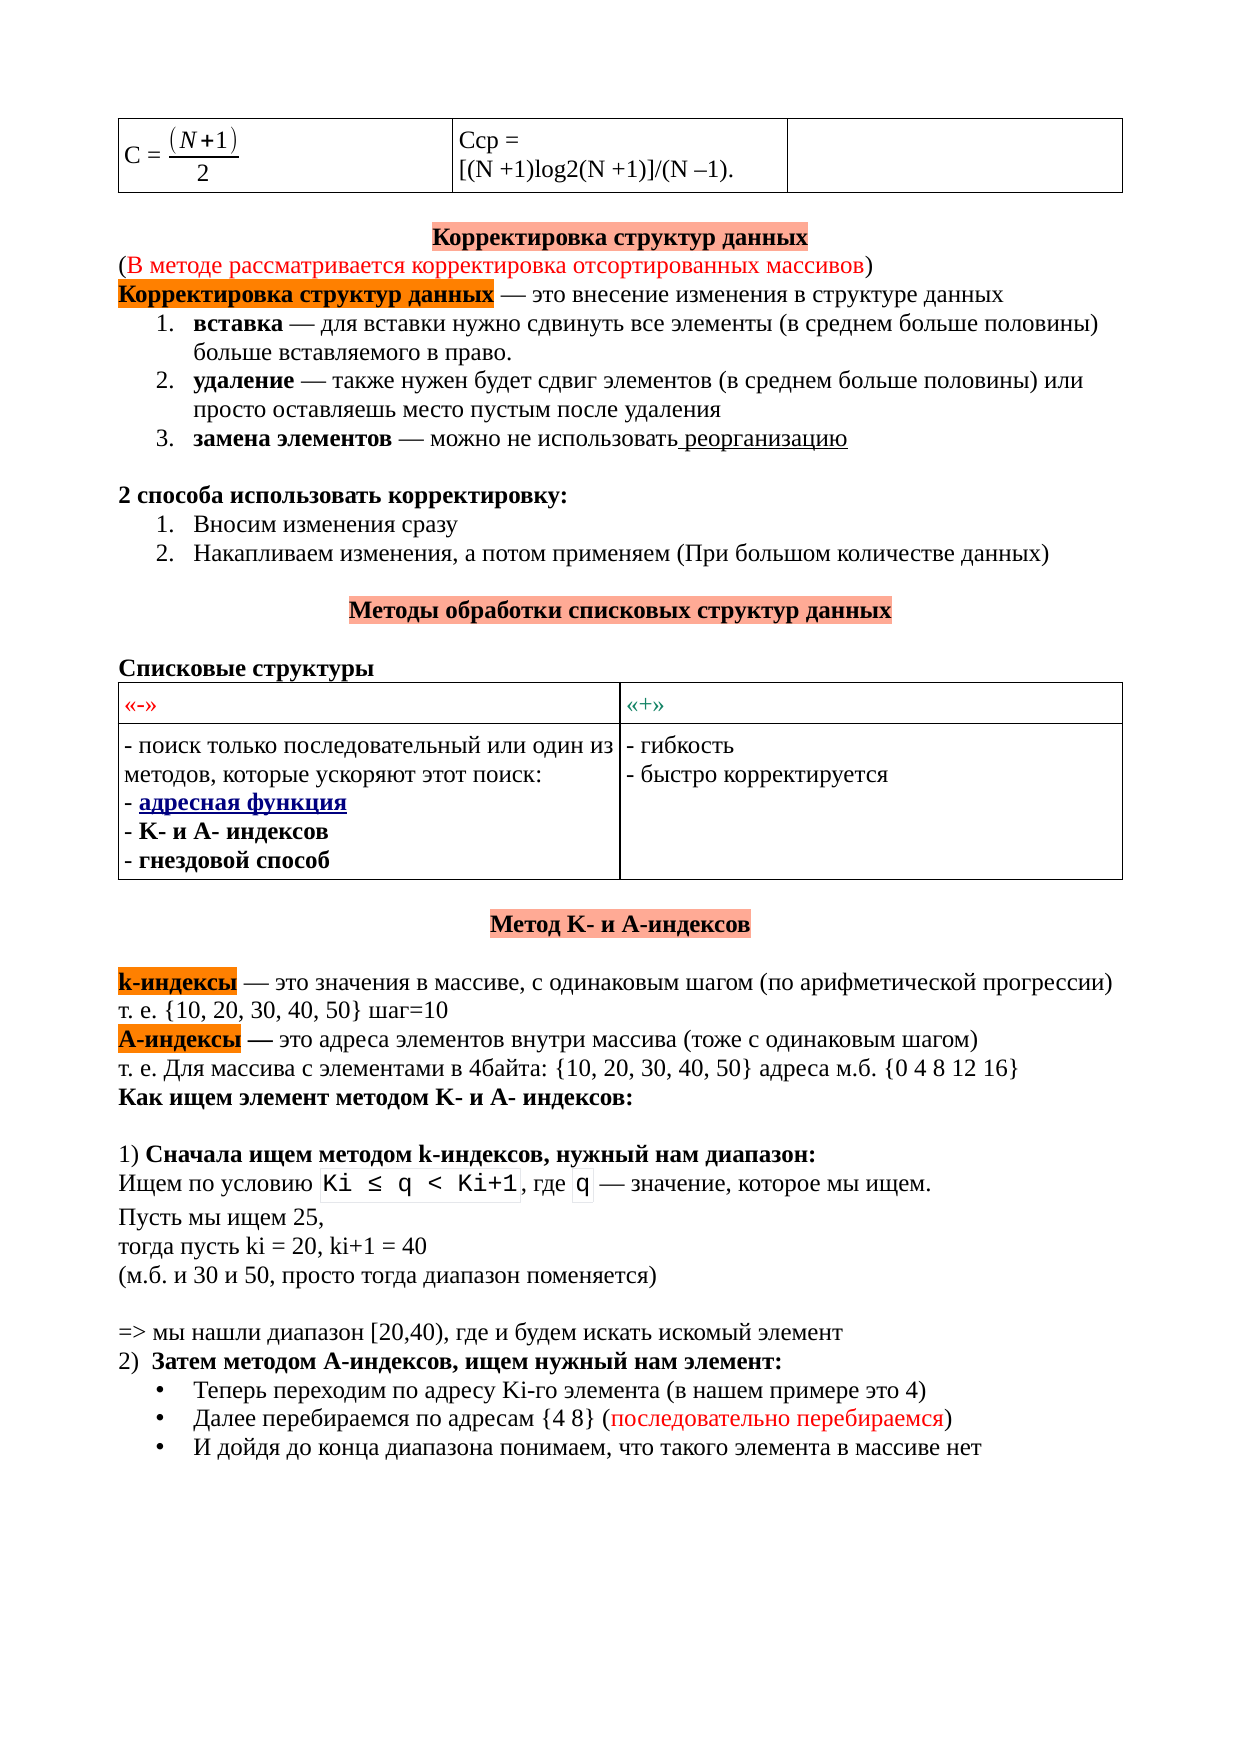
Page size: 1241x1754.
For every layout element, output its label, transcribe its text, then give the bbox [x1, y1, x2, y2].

list Далее перебираемся по адресам {4 8} (последовательно перебираемся) [156, 1403, 1122, 1432]
table_cell Cср = [(N +1)log2(N +1)]/(N –1). [453, 119, 787, 192]
text 2) Затем методом A-индексов, ищем нужный нам элемент: [118, 1346, 1122, 1375]
text (В методе рассматривается корректировка отсортированных массивов) [118, 251, 1122, 279]
text тогда пусть ki = 20​​​, ki+1 = 40 [118, 1231, 1122, 1260]
list Накапливаем изменения, а потом применяем (При большом количестве данных) [156, 538, 1122, 567]
list удаление — также нужен будет сдвиг элементов (в среднем больше половины) или просто оставляешь место пустым после удаления [156, 366, 1122, 423]
list вставка — для вставки нужно сдвинуть все элементы (в среднем больше половины) больше вставляемого в право. [156, 308, 1122, 366]
text Корректировка структур данных — это внесение изменения в структуре данных [118, 279, 1122, 308]
text Корректировка структур данных [118, 222, 1122, 251]
text k-индексы — это значения в массиве, с одинаковым шагом (по арифметической прогрессии) [118, 967, 1122, 995]
list Вносим изменения сразу [156, 509, 1122, 538]
table_cell - гибкость - быстро корректируется [621, 724, 1122, 879]
text (м.б. и 30 и 50, просто тогда диапазон поменяется) [118, 1260, 1122, 1288]
text Ищем по условию [118, 1168, 320, 1202]
text Пусть мы ищем 25, [118, 1202, 1122, 1231]
text q [573, 1169, 593, 1202]
text Списковые структуры [118, 653, 1122, 682]
text — значение, которое мы ищем. [594, 1168, 1122, 1202]
text A-индексы — это адреса элементов внутри массива (тоже с одинаковым шагом) [118, 1024, 1122, 1053]
list И дойдя до конца диапазона понимаем, что такого элемента в массиве нет [156, 1432, 1122, 1461]
text , где [521, 1168, 572, 1202]
list Теперь переходим по адресу Ki-го элемента (в нашем примере это 4) [156, 1375, 1122, 1403]
text т. е. Для массива с элементами в 4байта: {10, 20, 30, 40, 50} адреса м.б. {0 4 8 12 16} [118, 1053, 1122, 1082]
table_cell - поиск только последовательный или один из методов, которые ускоряют этот поиск: - адресная функция - K- и А- индексов - гнездовой способ [119, 724, 619, 879]
text Методы обработки списковых структур данных [118, 596, 1122, 624]
text 1) Сначала ищем методом k-индексов, нужный нам диапазон: [118, 1139, 1122, 1168]
table_cell [788, 119, 1122, 192]
text Метод K- и А-индексов [118, 909, 1122, 938]
text => мы нашли диапазон [20,40), где и будем искать искомый элемент [118, 1317, 1122, 1346]
table_header «-» [119, 683, 619, 723]
text 2 способа использовать корректировку: [118, 481, 1122, 509]
table_cell С = [119, 119, 452, 192]
text Ki ≤ q < Ki+1 [321, 1169, 520, 1202]
text Как ищем элемент методом K- и А- индексов: [118, 1082, 1122, 1110]
text т. е. {10, 20, 30, 40, 50} шаг=10 [118, 995, 1122, 1024]
table_header «+» [621, 683, 1122, 723]
list замена элементов — можно не использовать реорганизацию [156, 423, 1122, 452]
